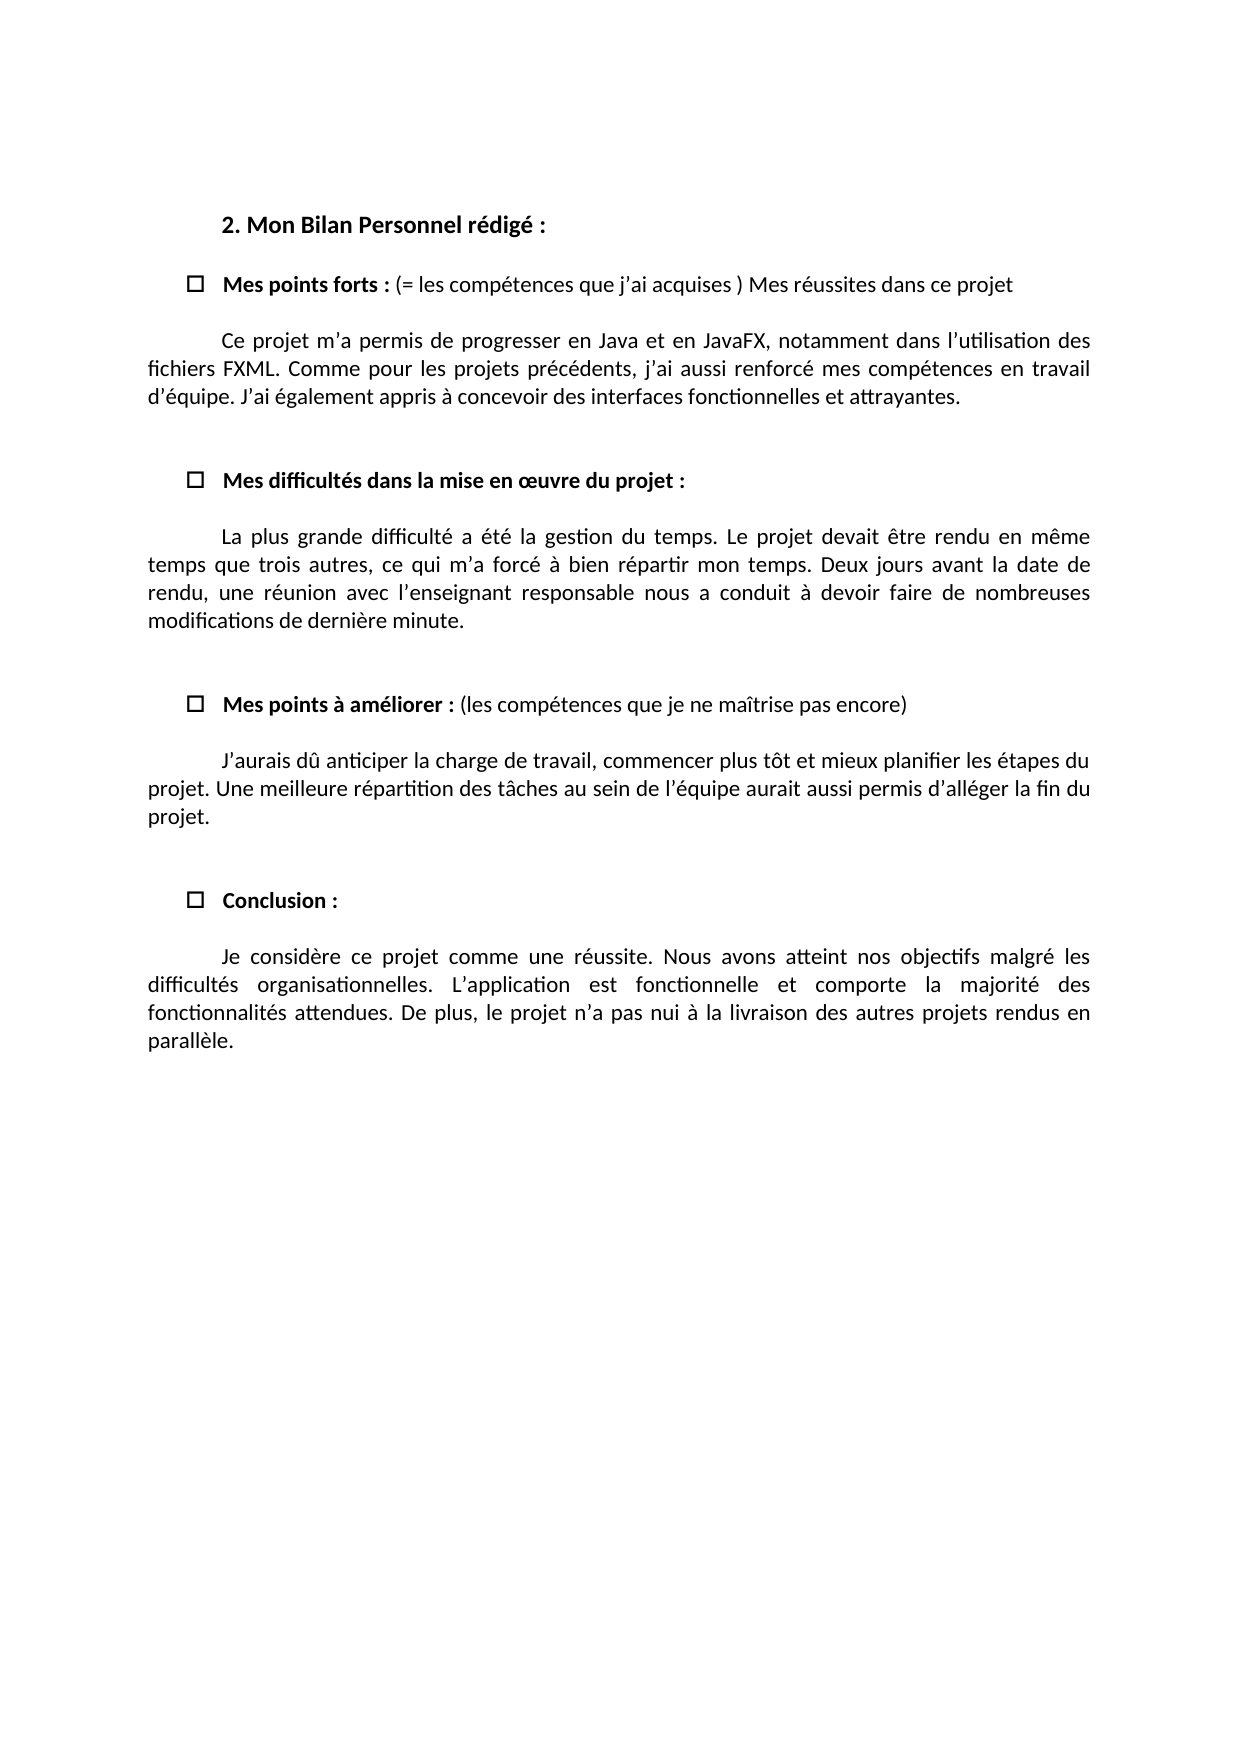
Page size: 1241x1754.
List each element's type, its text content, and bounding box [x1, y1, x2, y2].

list Mes difficultés dans la mise en œuvre du projet : [185, 466, 1092, 494]
text Ce projet m’a permis de progresser en Java et en JavaFX, notamment dans l’utilisation des fichiers FXML. Comme pour les projets précédents, j’ai aussi renforcé mes compétences en travail d’équipe. J’ai également appris à concevoir des interfaces fonctionnelles et attrayantes. [148, 326, 1092, 410]
list Conclusion : [185, 886, 1092, 914]
list Mes points à améliorer : (les compétences que je ne maîtrise pas encore) [185, 690, 1092, 718]
text La plus grande difficulté a été la gestion du temps. Le projet devait être rendu en même temps que trois autres, ce qui m’a forcé à bien répartir mon temps. Deux jours avant la date de rendu, une réunion avec l’enseignant responsable nous a conduit à devoir faire de nombreuses modifications de dernière minute. [148, 522, 1092, 634]
text J’aurais dû anticiper la charge de travail, commencer plus tôt et mieux planifier les étapes du projet. Une meilleure répartition des tâches au sein de l’équipe aurait aussi permis d’alléger la fin du projet. [148, 746, 1092, 830]
list 2. Mon Bilan Personnel rédigé : [148, 209, 1092, 239]
list Je considère ce projet comme une réussite. Nous avons atteint nos objectifs malgré les difficultés organisationnelles. L’application est fonctionnelle et comporte la majorité des fonctionnalités attendues. De plus, le projet n’a pas nui à la livraison des autres projets rendus en parallèle. [148, 942, 1092, 1054]
list Mes points forts : (= les compétences que j’ai acquises ) Mes réussites dans ce projet [185, 270, 1092, 298]
